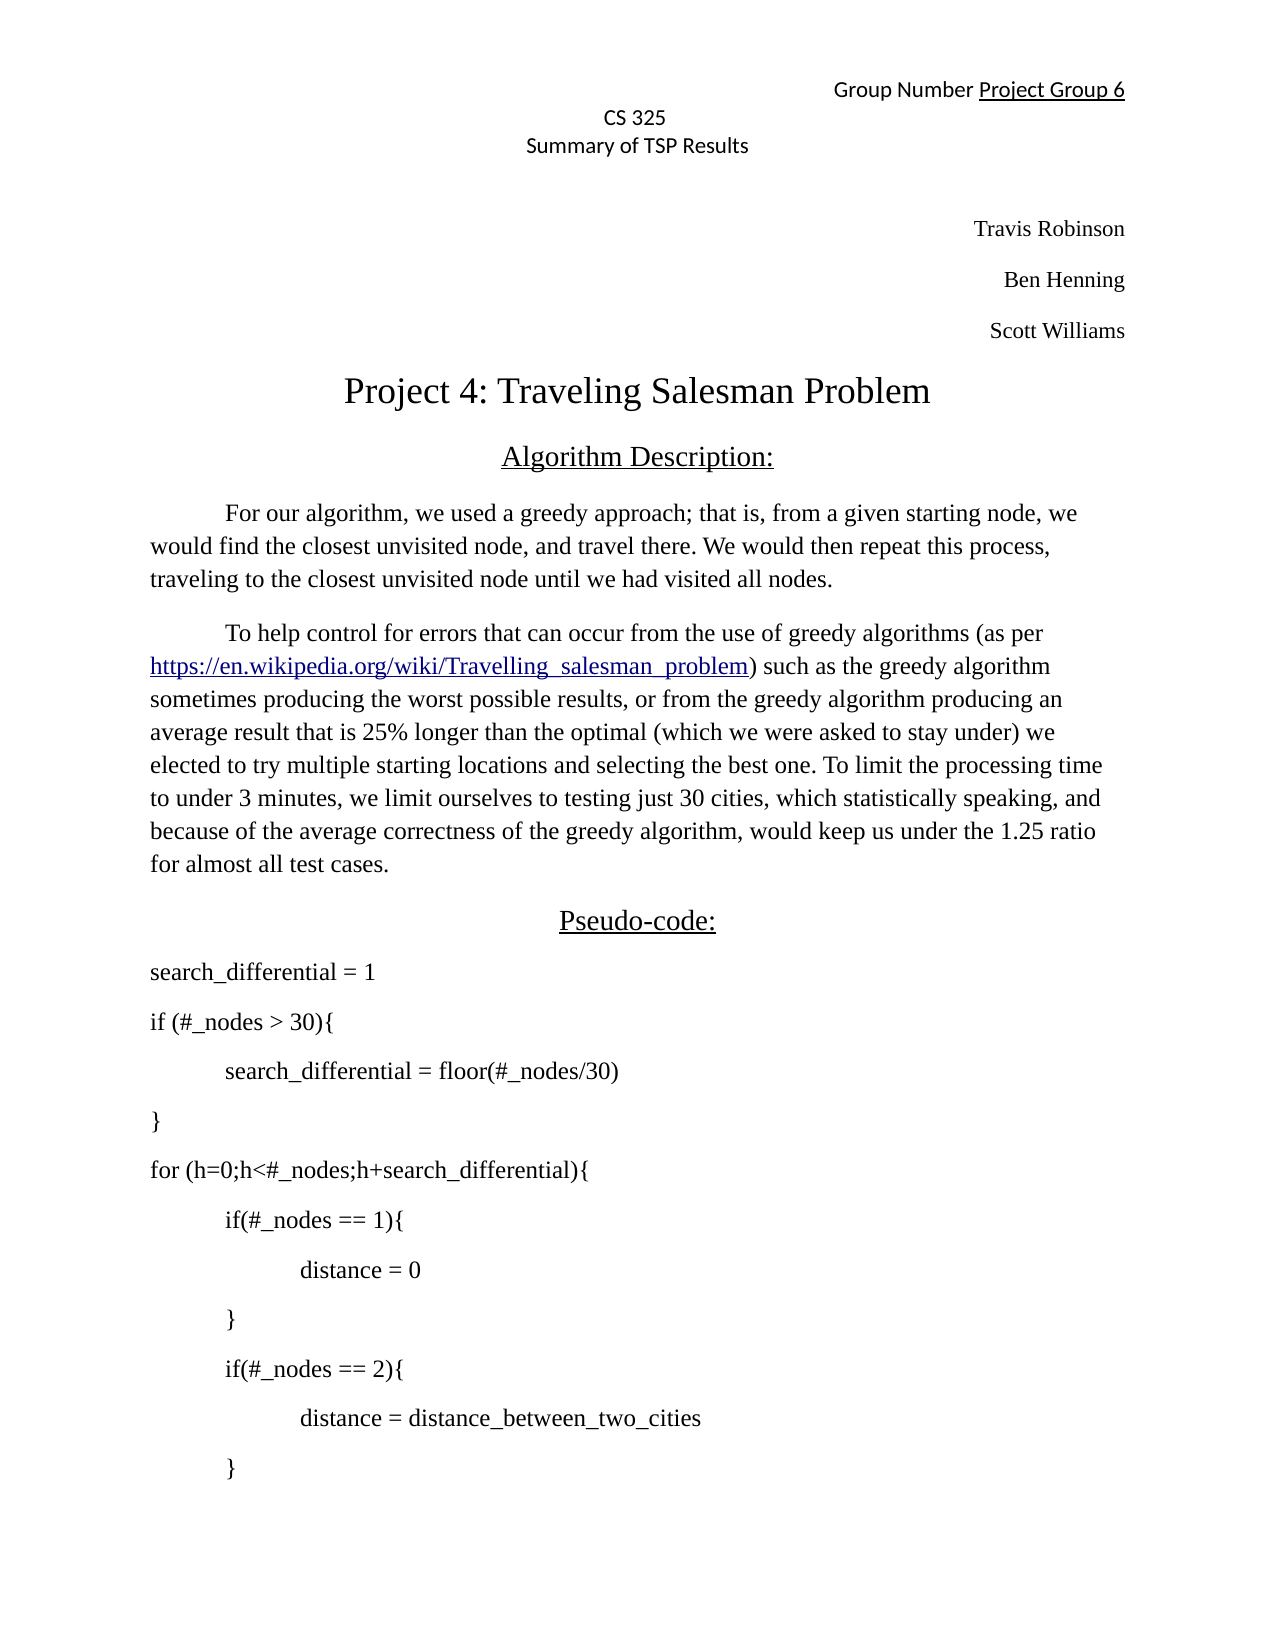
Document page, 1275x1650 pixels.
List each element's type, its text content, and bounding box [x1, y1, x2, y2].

text distance = 0 [150, 1255, 1125, 1283]
text Ben Henning [150, 266, 1125, 292]
text if(#_nodes == 1){ [150, 1205, 1125, 1234]
text For our algorithm, we used a greedy approach; that is, from a given starting node, we would find the closest unvisited node, and travel there. We would then repeat this process, traveling to the closest unvisited node until we had visited all nodes. [150, 498, 1125, 593]
text Project 4: Traveling Salesman Problem [150, 368, 1125, 411]
text } [150, 1453, 1125, 1482]
text } [150, 1304, 1125, 1333]
text Algorithm Description: [150, 439, 1125, 472]
text search_differential = 1 [150, 957, 1125, 986]
text distance = distance_between_two_cities [150, 1403, 1125, 1432]
text Travis Robinson [150, 215, 1125, 241]
text Scott Williams [150, 317, 1125, 343]
text } [150, 1106, 1125, 1135]
text To help control for errors that can occur from the use of greedy algorithms (as per https://en.wikipedia.org/wiki/Travelling_salesman_problem) such as the greedy algorithm sometimes producing the worst possible results, or from the greedy algorithm producing an average result that is 25% longer than the optimal (which we were asked to stay under) we elected to try multiple starting locations and selecting the best one. To limit the processing time to under 3 minutes, we limit ourselves to testing just 30 cities, which statistically speaking, and because of the average correctness of the greedy algorithm, would keep us under the 1.25 ratio for almost all test cases. [150, 618, 1125, 878]
text Pseudo-code: [150, 903, 1125, 936]
text for (h=0;h<#_nodes;h+search_differential){ [150, 1156, 1125, 1184]
text if(#_nodes == 2){ [150, 1354, 1125, 1383]
text if (#_nodes > 30){ [150, 1007, 1125, 1036]
text search_differential = floor(#_nodes/30) [150, 1056, 1125, 1085]
